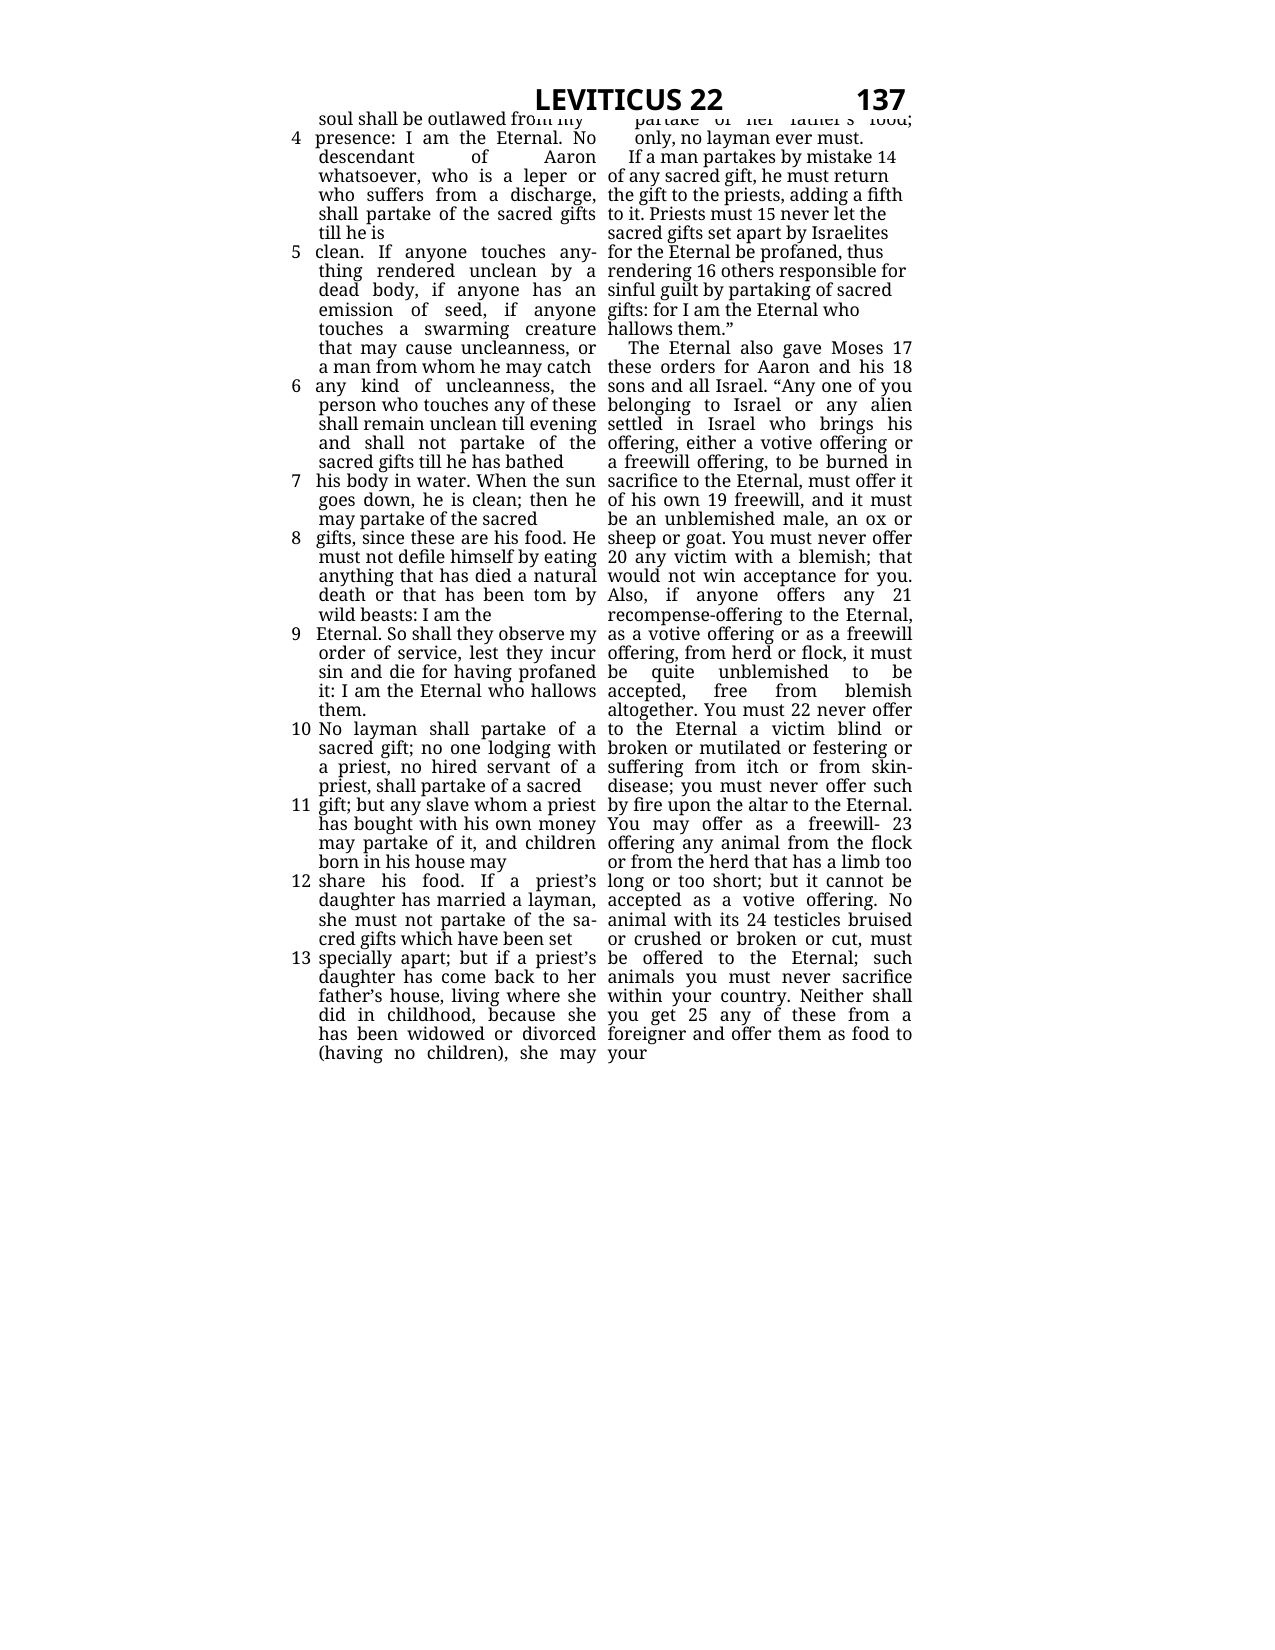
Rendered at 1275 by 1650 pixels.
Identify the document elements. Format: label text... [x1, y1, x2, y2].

text soul shall be outlawed from my [318, 110, 578, 129]
list share his food. If a priest’s daughter has married a layman, she must not partake of the sa­cred gifts which have been set [291, 873, 597, 949]
list gift; but any slave whom a priest has bought with his own money may partake of it, and children born in his house may [291, 796, 597, 873]
list specially apart; but if a priest’s daughter has come back to her father’s house, living where she did in childhood, because she has been widowed or divorced (hav­ing no children), she may par­take of her father’s food; only, no layman ever must. [291, 949, 597, 1063]
list No layman shall partake of a sacred gift; no one lodging with a priest, no hired servant of a priest, shall partake of a sacred [291, 720, 597, 796]
list specially apart; but if a priest’s daughter has come back to her father’s house, living where she did in childhood, because she has been widowed or divorced (hav­ing no children), she may par­take of her father’s food; only, no layman ever must. [607, 110, 913, 148]
list Eternal. So shall they observe my order of service, lest they incur sin and die for having profaned it: I am the Eternal who hallows them. [291, 625, 597, 720]
text The Eternal also gave Moses 17 these orders for Aaron and his 18 sons and all Israel. “Any one of you belonging to Israel or any alien settled in Israel who brings his offering, either a votive offer­ing or a freewill offering, to be burned in sacrifice to the Eter­nal, must offer it of his own 19 freewill, and it must be an un­blemished male, an ox or sheep or goat. You must never offer 20 any victim with a blemish; that would not win acceptance for you. Also, if anyone offers any 21 recompense-offering to the Eter­nal, as a votive offering or as a freewill offering, from herd or flock, it must be quite unblem­ished to be accepted, free from blemish altogether. You must 22 never offer to the Eternal a vic­tim blind or broken or mutilated or festering or suffering from itch or from skin-disease; you must never offer such by fire upon the altar to the Eternal. You may offer as a freewill- 23 offering any animal from the flock or from the herd that has a limb too long or too short; but it cannot be accepted as a votive offering. No animal with its 24 testicles bruised or crushed or broken or cut, must be offered to the Eternal; such animals you must never sacrifice within your country. Neither shall you get 25 any of these from a foreigner and offer them as food to your [607, 339, 913, 1063]
text If a man partakes by mistake 14 of any sacred gift, he must re­turn the gift to the priests, add­ing a fifth to it. Priests must 15 never let the sacred gifts set apart by Israelites for the Eter­nal be profaned, thus rendering 16 others responsible for sinful guilt by partaking of sacred gifts: for I am the Eternal who hallows them.” [607, 148, 913, 339]
list clean. If anyone touches any­thing rendered unclean by a dead body, if anyone has an emission of seed, if anyone touches a swarming creature that may cause uncleanness, or a man from whom he may catch [291, 243, 597, 377]
list presence: I am the Eternal. No descendant of Aaron whatsoever, who is a leper or who suffers from a discharge, shall partake of the sacred gifts till he is [291, 129, 597, 243]
list his body in water. When the sun goes down, he is clean; then he may partake of the sacred [291, 472, 597, 529]
list any kind of uncleanness, the person who touches any of these shall remain unclean till eve­ning and shall not partake of the sacred gifts till he has bathed [291, 377, 597, 472]
list gifts, since these are his food. He must not defile himself by eat­ing anything that has died a nat­ural death or that has been tom by wild beasts: I am the [291, 529, 597, 625]
